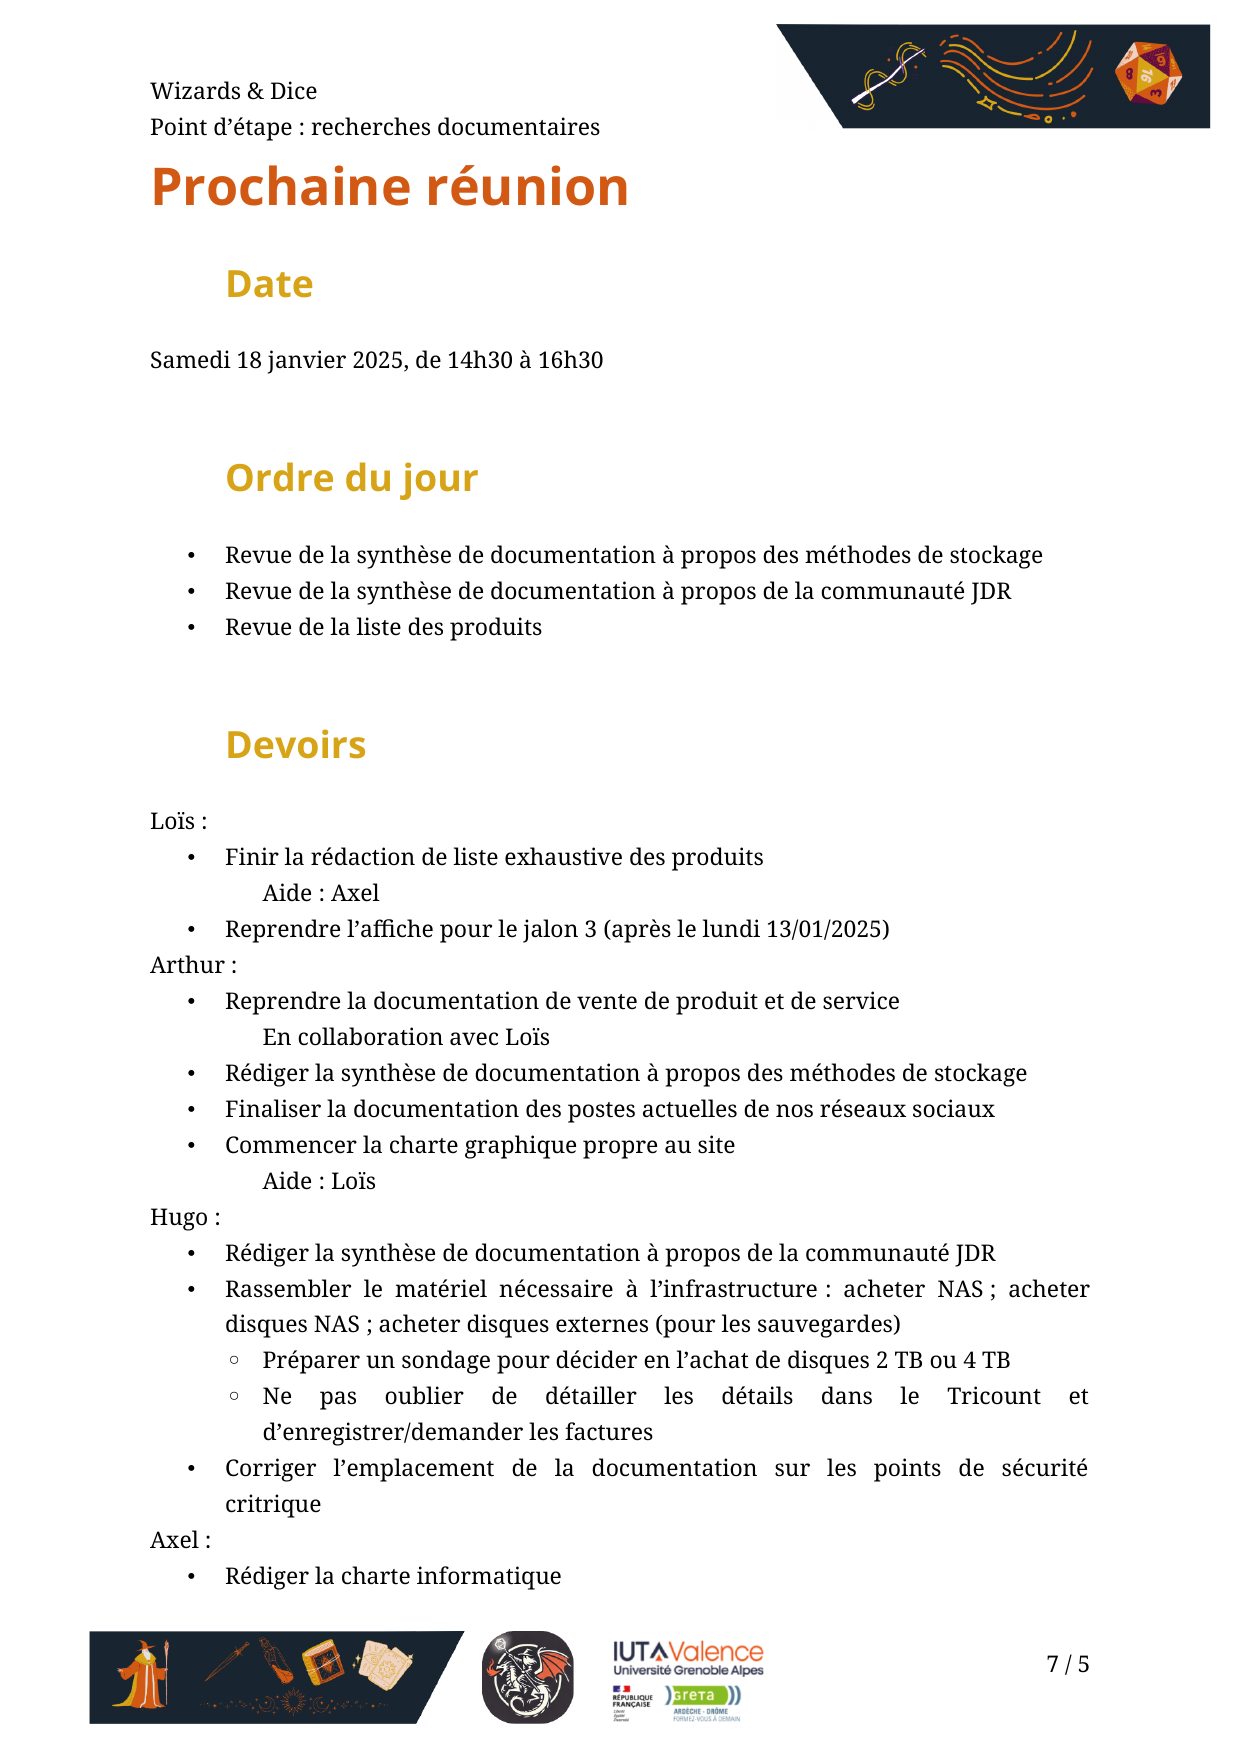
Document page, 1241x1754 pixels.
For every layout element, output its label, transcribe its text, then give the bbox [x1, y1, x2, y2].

list Préparer un sondage pour décider en l’achat de disques 2 TB ou 4 TB [225, 1344, 1090, 1376]
text Axel : [150, 1524, 1090, 1555]
list Revue de la synthèse de documentation à propos des méthodes de stockage [187, 539, 1090, 570]
list Revue de la liste des produits [187, 611, 1090, 642]
list Revue de la synthèse de documentation à propos de la communauté JDR [187, 574, 1090, 606]
list Rédiger la charte informatique [187, 1560, 1090, 1591]
list Ne pas oublier de détailler les détails dans le Tricount et d’enregistrer/demander les factures [225, 1380, 1090, 1447]
text Arthur : [150, 949, 1090, 980]
list Reprendre l’affiche pour le jalon 3 (après le lundi 13/01/2025) [187, 913, 1090, 944]
list Rédiger la synthèse de documentation à propos de la communauté JDR [187, 1237, 1090, 1268]
text Loïs : [150, 805, 1090, 837]
text Hugo : [150, 1201, 1090, 1232]
list Commencer la charte graphique propre au site [187, 1129, 1090, 1160]
list Rassembler le matériel nécessaire à l’infrastructure : acheter NAS ; acheter disques NAS ; acheter disques externes (pour les sauvegardes) [187, 1272, 1090, 1340]
list Aide : Loïs [225, 1165, 1090, 1196]
list Reprendre la documentation de vente de produit et de service [187, 985, 1090, 1016]
subtitle Prochaine réunion [150, 150, 1090, 221]
text Samedi 18 janvier 2025, de 14h30 à 16h30 [150, 344, 1090, 375]
subtitle Devoirs [225, 718, 1090, 769]
list Finaliser la documentation des postes actuelles de nos réseaux sociaux [187, 1093, 1090, 1124]
list Corriger l’emplacement de la documentation sur les points de sécurité critrique [187, 1452, 1090, 1519]
picture [771, 21, 1218, 131]
list Rédiger la synthèse de documentation à propos des méthodes de stockage [187, 1057, 1090, 1088]
subtitle Ordre du jour [225, 452, 1090, 503]
list En collaboration avec Loïs [225, 1021, 1090, 1052]
list Finir la rédaction de liste exhaustive des produits [187, 841, 1090, 872]
picture [81, 1620, 788, 1733]
list Aide : Axel [225, 877, 1090, 908]
subtitle Date [225, 257, 1090, 308]
